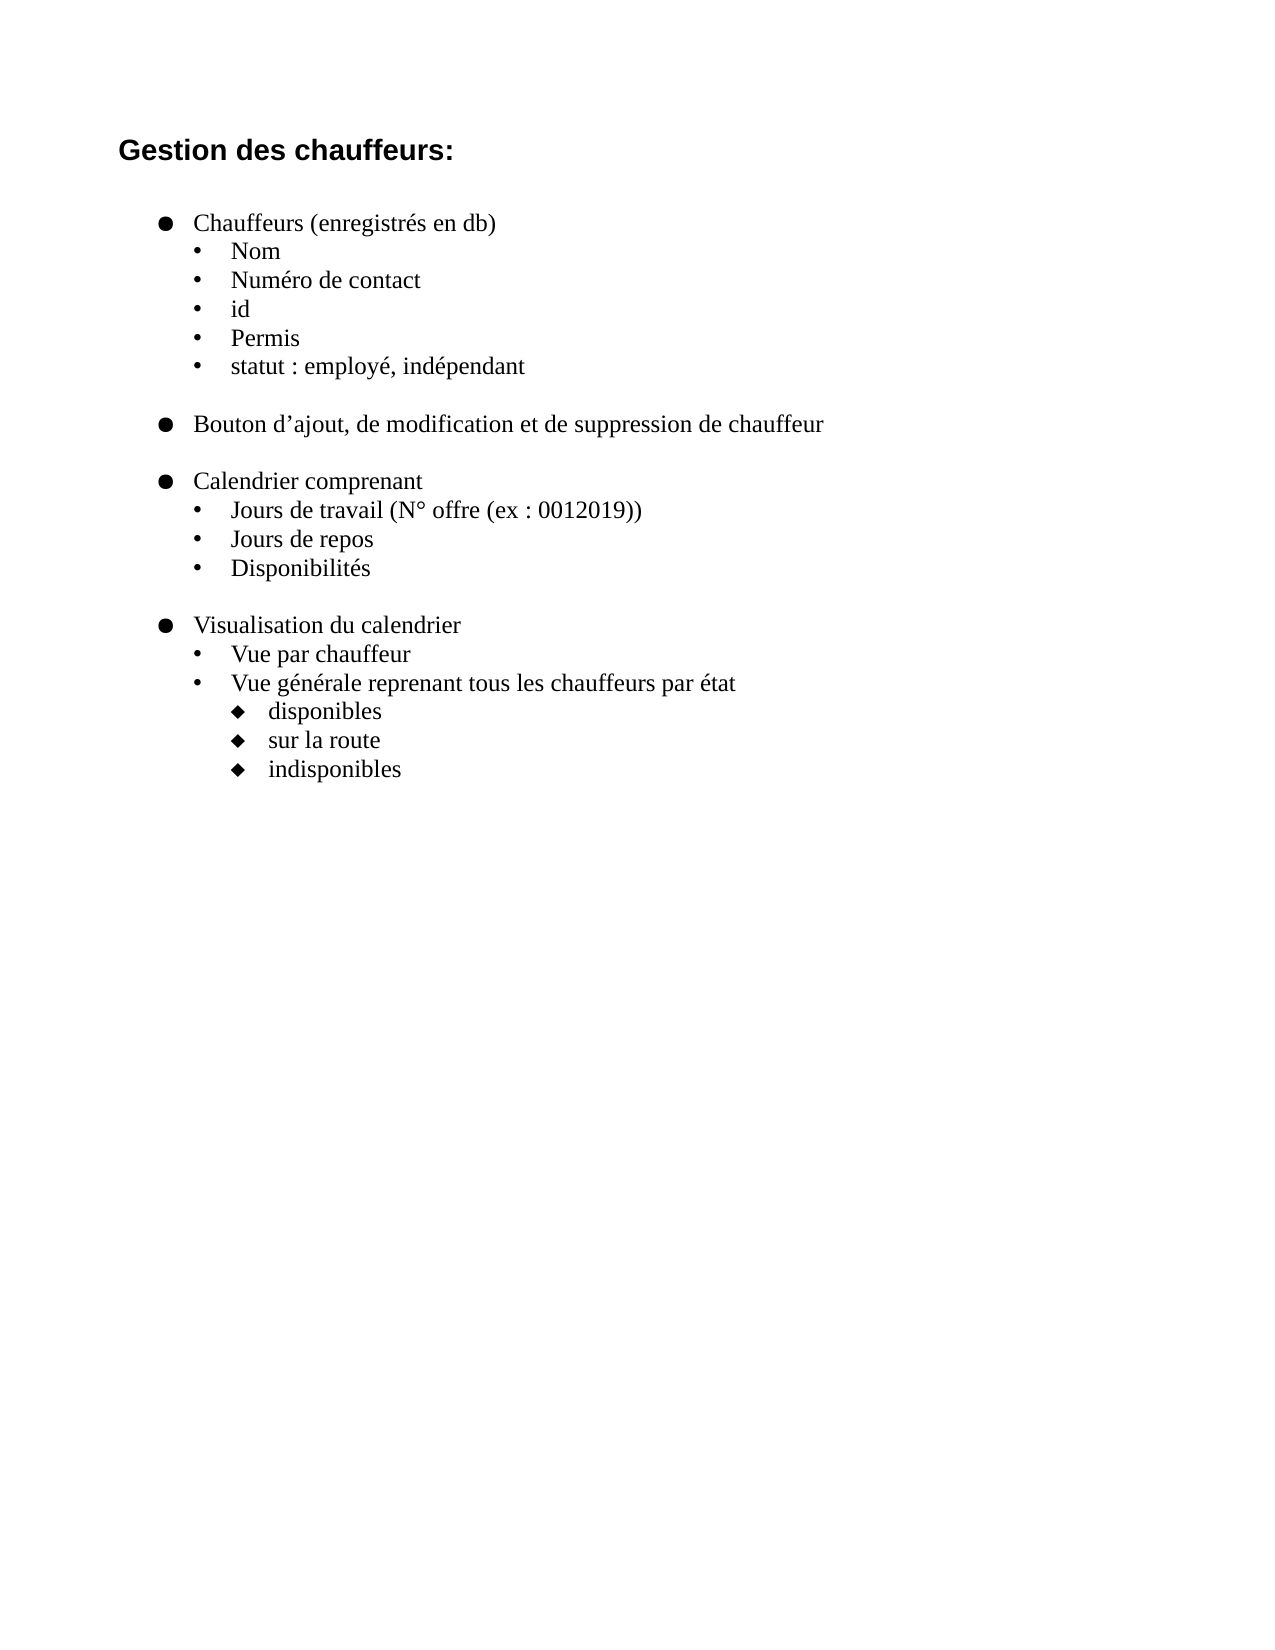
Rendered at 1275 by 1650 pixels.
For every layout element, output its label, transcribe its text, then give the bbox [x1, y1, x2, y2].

list sur la route [231, 725, 1157, 754]
list Vue générale reprenant tous les chauffeurs par état [193, 668, 1157, 696]
list Jours de repos [193, 524, 1157, 553]
list Numéro de contact [193, 265, 1157, 294]
list id [193, 294, 1157, 323]
list Calendrier comprenant [156, 466, 1157, 495]
subtitle Gestion des chauffeurs: [118, 133, 1157, 166]
list Vue par chauffeur [193, 639, 1157, 668]
list Bouton d’ajout, de modification et de suppression de chauffeur [156, 409, 1157, 438]
list Visualisation du calendrier [156, 610, 1157, 639]
list Nom [193, 236, 1157, 265]
list Permis [193, 323, 1157, 351]
list statut : employé, indépendant [193, 351, 1157, 380]
list indisponibles [231, 754, 1157, 783]
list Chauffeurs (enregistrés en db) [156, 208, 1157, 236]
list Jours de travail (N° offre (ex : 0012019)) [193, 495, 1157, 524]
list Disponibilités [193, 553, 1157, 581]
list disponibles [231, 696, 1157, 725]
